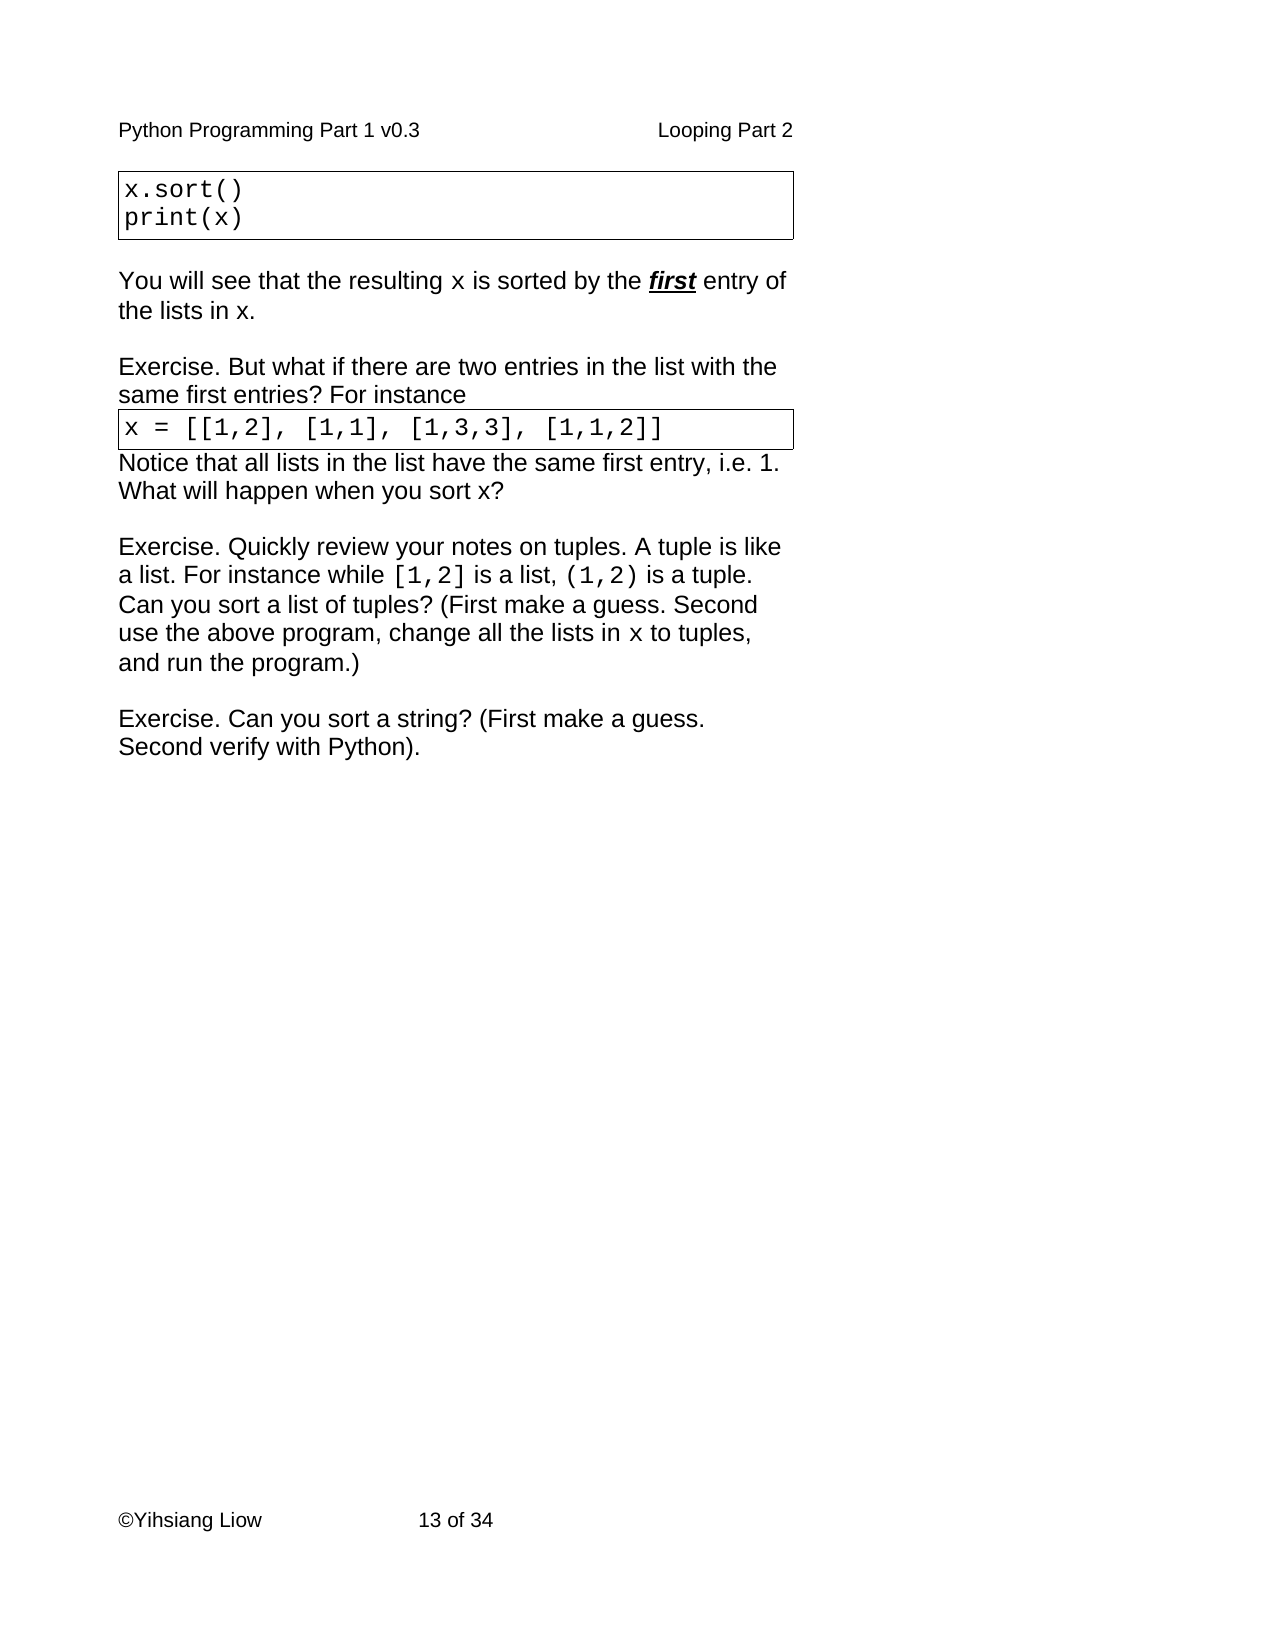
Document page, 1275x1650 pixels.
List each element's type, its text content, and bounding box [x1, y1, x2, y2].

text Exercise. Can you sort a string? (First make a guess. Second verify with Python). [118, 704, 793, 760]
table_header x.sort() print(x) [119, 172, 793, 239]
text Exercise. Quickly review your notes on tuples. A tuple is like a list. For instance while [1,2] is a list, (1,2) is a tuple. Can you sort a list of tuples? (First make a guess. Second use the above program, change all the lists in x to tuples, and run the program.) [118, 533, 793, 677]
text Notice that all lists in the list have the same first entry, i.e. 1. What will happen when you sort x? [118, 450, 793, 505]
text Exercise. But what if there are two entries in the list with the same first entries? For instance [118, 353, 793, 409]
text You will see that the resulting x is sorted by the first entry of the lists in x. [118, 267, 793, 325]
table_header x = [[1,2], [1,1], [1,3,3], [1,1,2]] [119, 410, 793, 449]
